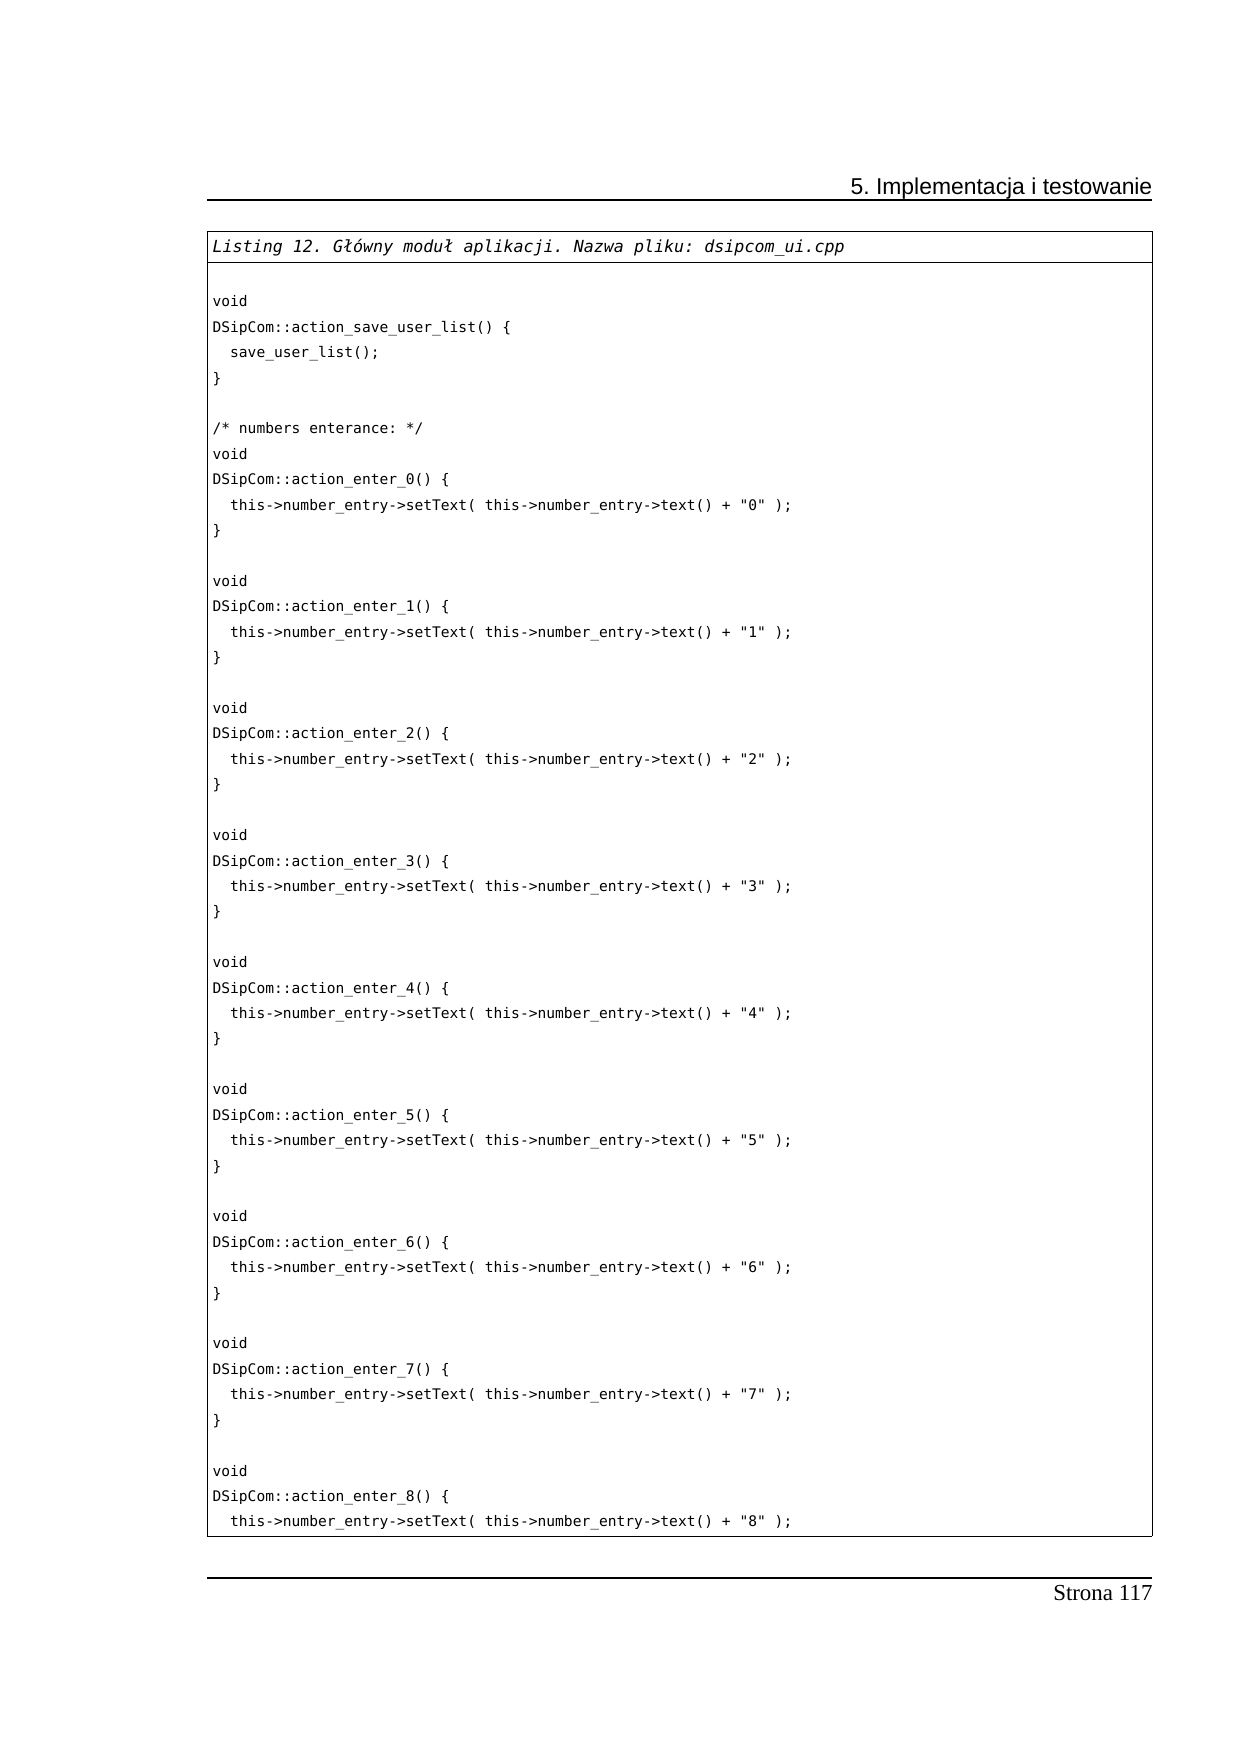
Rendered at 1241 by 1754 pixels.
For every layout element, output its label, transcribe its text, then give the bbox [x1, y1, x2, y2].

table_header Listing 12. Główny moduł aplikacji. Nazwa pliku: dsipcom_ui.cpp [208, 232, 1152, 262]
table_cell void DSipCom::action_save_user_list() { save_user_list(); } /* numbers enterance: */ void DSipCom::action_enter_0() { this->number_entry->setText( this->number_entry->text() + "0" ); } void DSipCom::action_enter_1() { this->number_entry->setText( this->number_entry->text() + "1" ); } void DSipCom::action_enter_2() { this->number_entry->setText( this->number_entry->text() + "2" ); } void DSipCom::action_enter_3() { this->number_entry->setText( this->number_entry->text() + "3" ); } void DSipCom::action_enter_4() { this->number_entry->setText( this->number_entry->text() + "4" ); } void DSipCom::action_enter_5() { this->number_entry->setText( this->number_entry->text() + "5" ); } void DSipCom::action_enter_6() { this->number_entry->setText( this->number_entry->text() + "6" ); } void DSipCom::action_enter_7() { this->number_entry->setText( this->number_entry->text() + "7" ); } void DSipCom::action_enter_8() { this->number_entry->setText( this->number_entry->text() + "8" ); [208, 263, 1152, 1536]
